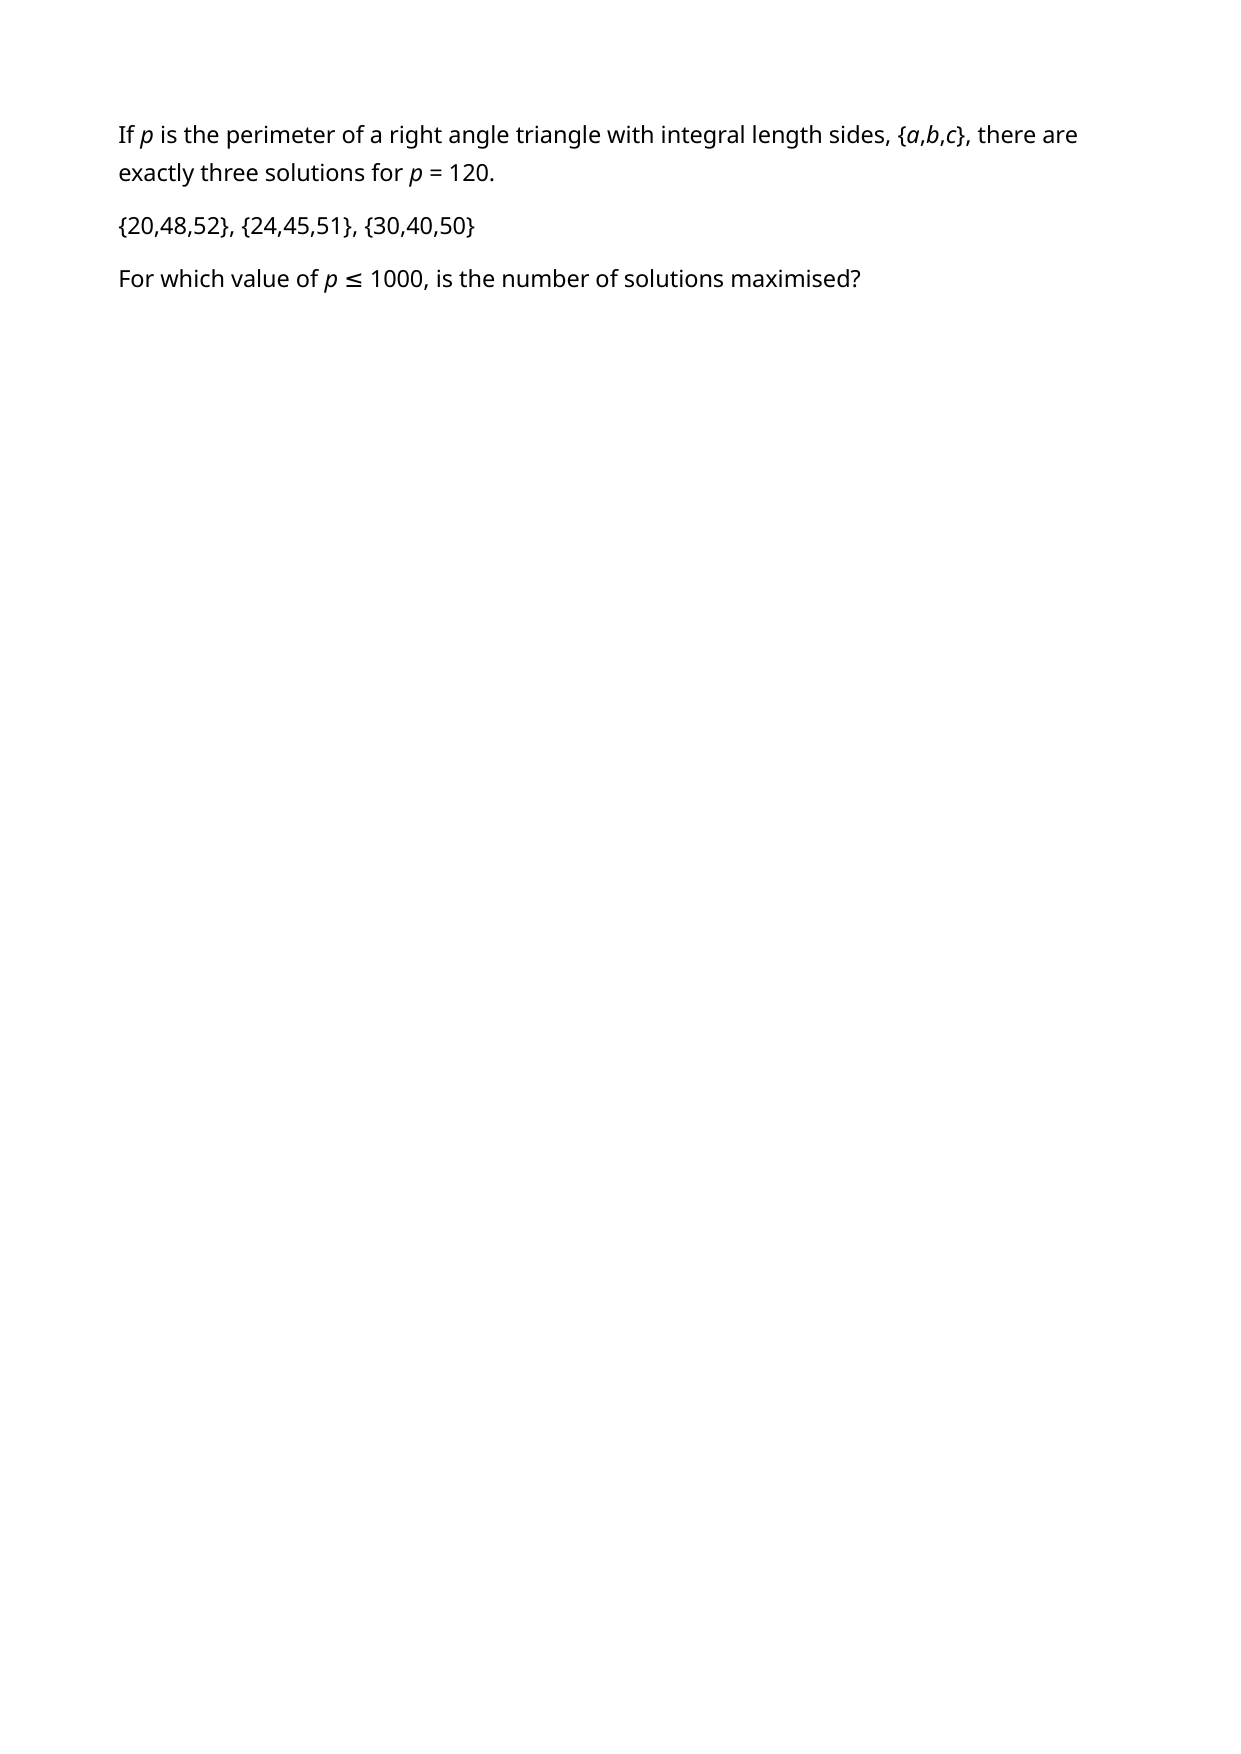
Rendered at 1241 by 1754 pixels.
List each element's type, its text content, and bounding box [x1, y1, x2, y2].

text {20,48,52}, {24,45,51}, {30,40,50} [118, 209, 1122, 241]
text If p is the perimeter of a right angle triangle with integral length sides, {a,b,c}, there are exactly three solutions for p = 120. [118, 118, 1122, 188]
text For which value of p ≤ 1000, is the number of solutions maximised? [118, 262, 1122, 294]
